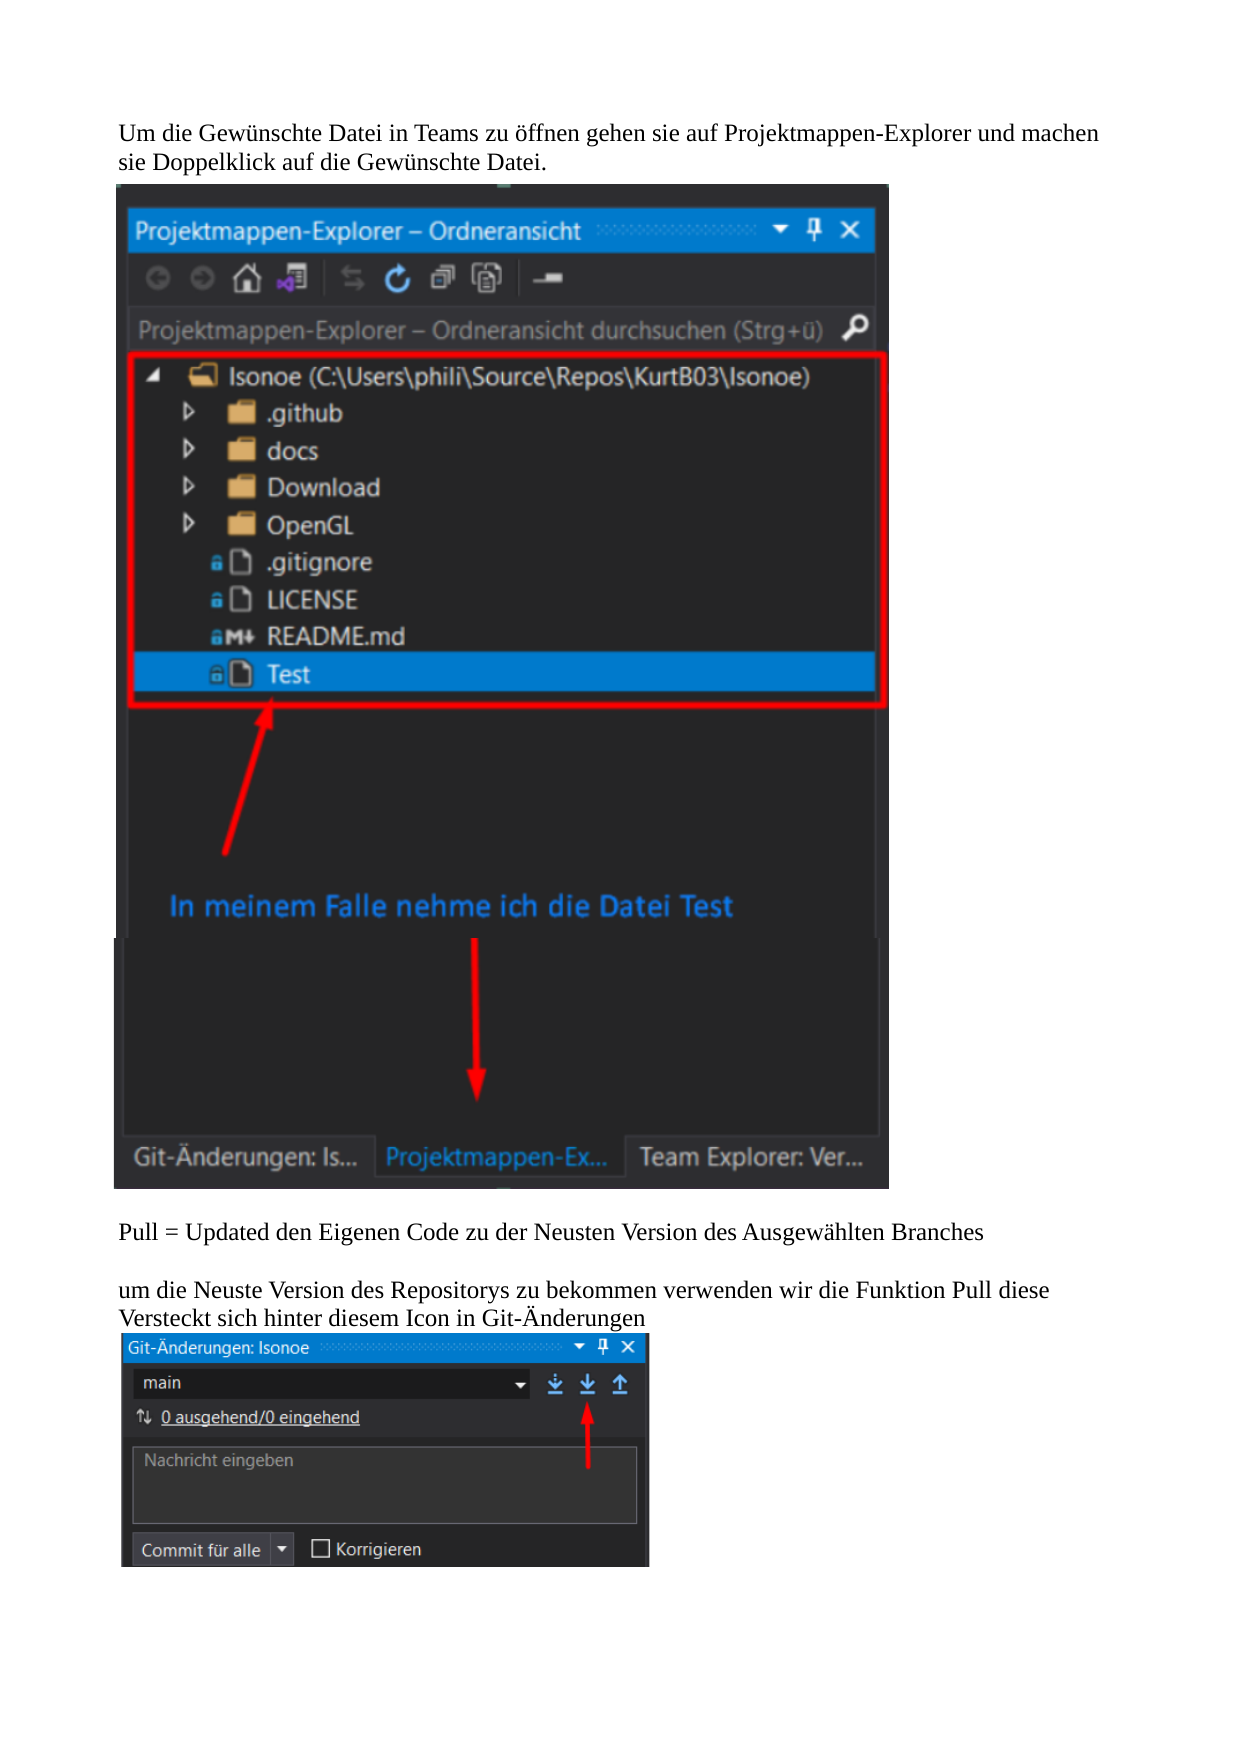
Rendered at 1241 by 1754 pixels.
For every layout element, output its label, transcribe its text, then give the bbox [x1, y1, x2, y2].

text Pull = Updated den Eigenen Code zu der Neusten Version des Ausgewählten Branches [118, 1217, 1122, 1246]
text Um die Gewünschte Datei in Teams zu öffnen gehen sie auf Projektmappen-Explorer und machen sie Doppelklick auf die Gewünschte Datei. [118, 118, 1122, 176]
text um die Neuste Version des Repositorys zu bekommen verwenden wir die Funktion Pull diese Versteckt sich hinter diesem Icon in Git-Änderungen [118, 1275, 1122, 1332]
picture [113, 184, 889, 1189]
picture [121, 1333, 650, 1567]
